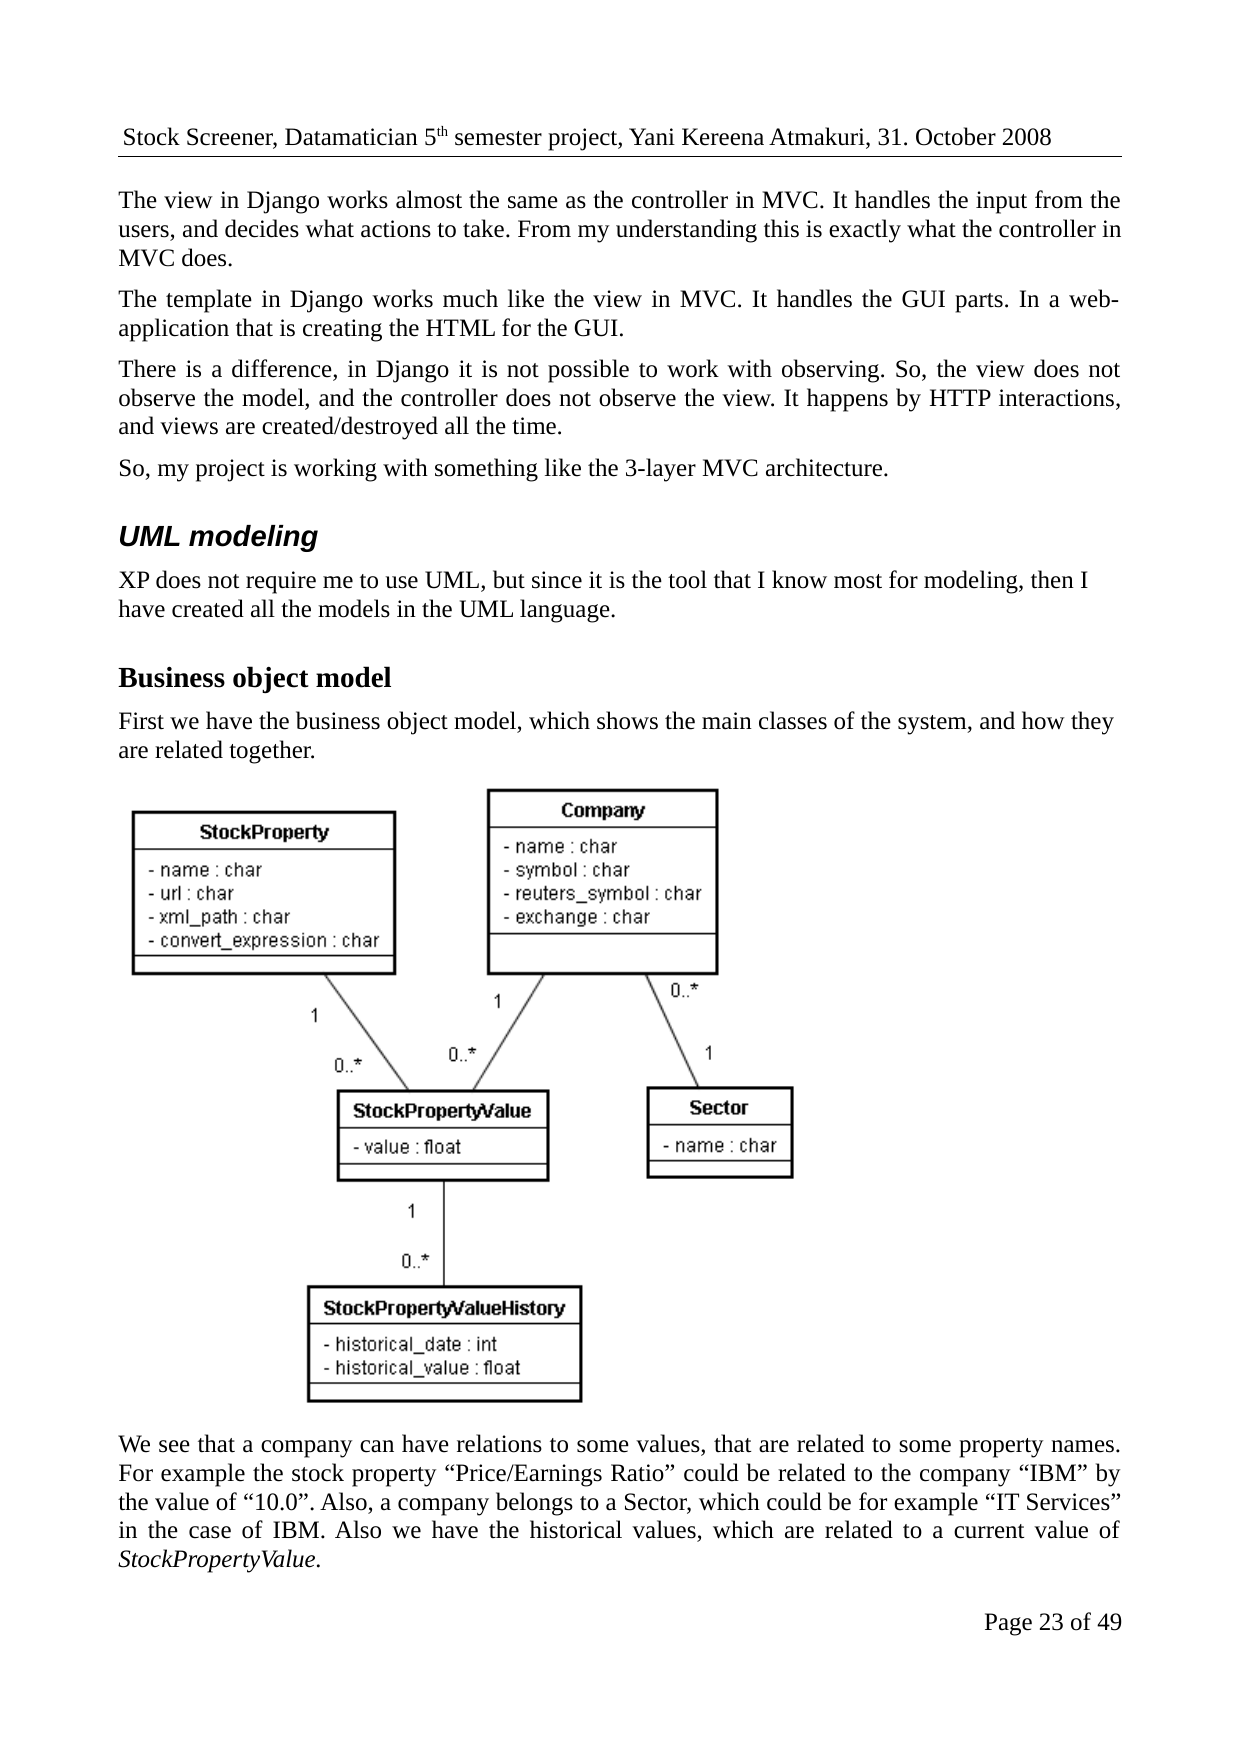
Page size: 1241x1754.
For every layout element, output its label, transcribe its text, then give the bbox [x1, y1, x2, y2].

text There is a difference, in Django it is not possible to work with observing. So, the view does not observe the model, and the controller does not observe the view. It happens by HTTP interactions, and views are created/destroyed all the time. [118, 354, 1122, 440]
text So, my project is working with something like the 3-layer MVC architecture. [118, 453, 1122, 481]
text First we have the business object model, which shows the main classes of the system, and how they are related together. [118, 706, 1122, 763]
text We see that a company can have relations to some values, that are related to some property names. For example the stock property “Price/Earnings Ratio” could be related to the company “IBM” by the value of “10.0”. Also, a company belongs to a Sector, which could be for example “IT Services” in the case of IBM. Also we have the historical values, which are related to a current value of StockPropertyValue. [118, 1429, 1122, 1573]
text The view in Django works almost the same as the controller in MVC. It handles the input from the users, and decides what actions to take. From my understanding this is exactly what the controller in MVC does. [118, 185, 1122, 271]
subtitle Business object model [118, 660, 1122, 693]
text XP does not require me to use UML, but since it is the tool that I know most for modeling, then I have created all the models in the UML language. [118, 565, 1122, 622]
subtitle UML modeling [118, 519, 1122, 552]
text The template in Django works much like the view in MVC. It handles the GUI parts. In a web-application that is creating the HTML for the GUI. [118, 284, 1122, 341]
picture [118, 776, 808, 1417]
